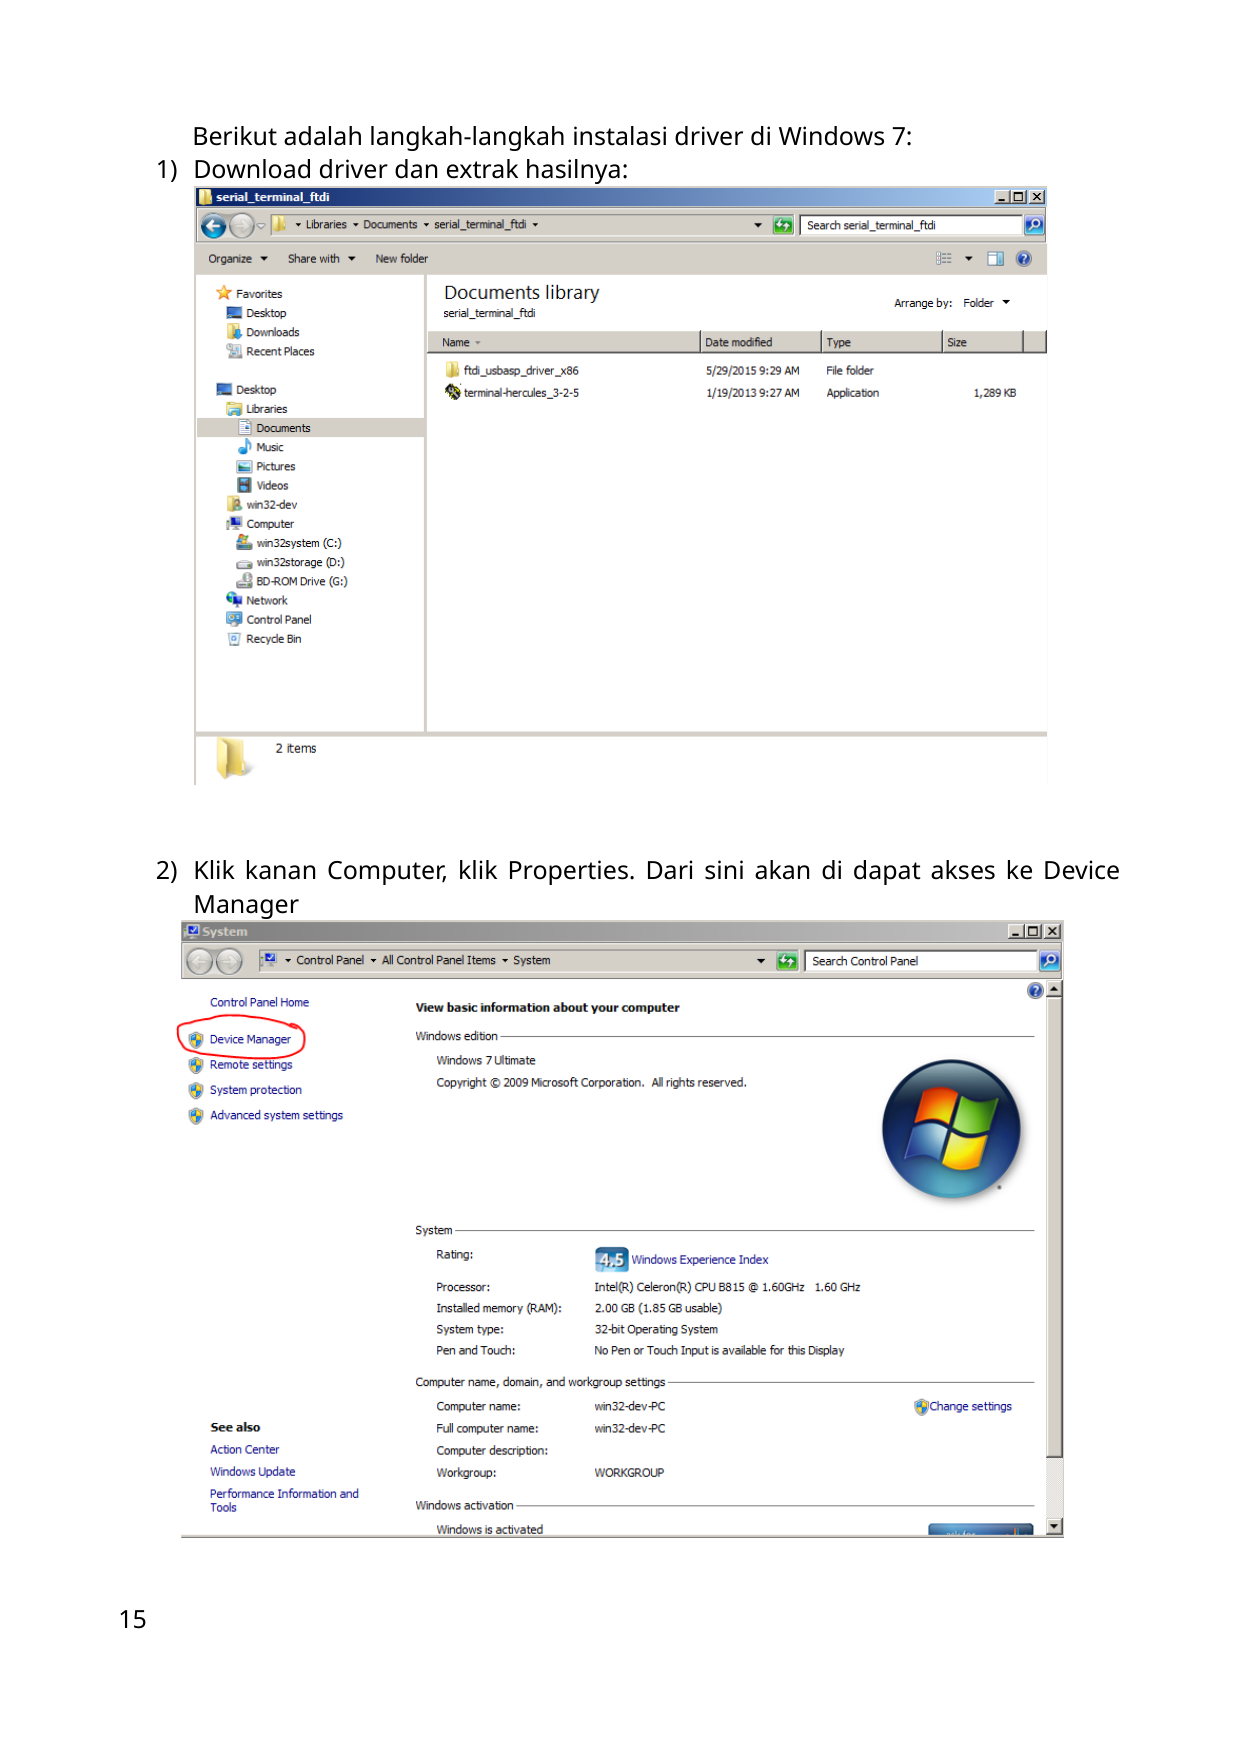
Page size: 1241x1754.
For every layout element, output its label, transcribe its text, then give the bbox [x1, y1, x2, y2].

picture [176, 920, 1064, 1538]
list Klik kanan Computer, klik Properties. Dari sini akan di dapat akses ke Device Manager [156, 853, 1122, 921]
list Download driver dan extrak hasilnya: [156, 152, 1122, 186]
picture [193, 186, 1048, 785]
text Berikut adalah langkah-langkah instalasi driver di Windows 7: [118, 118, 1122, 152]
